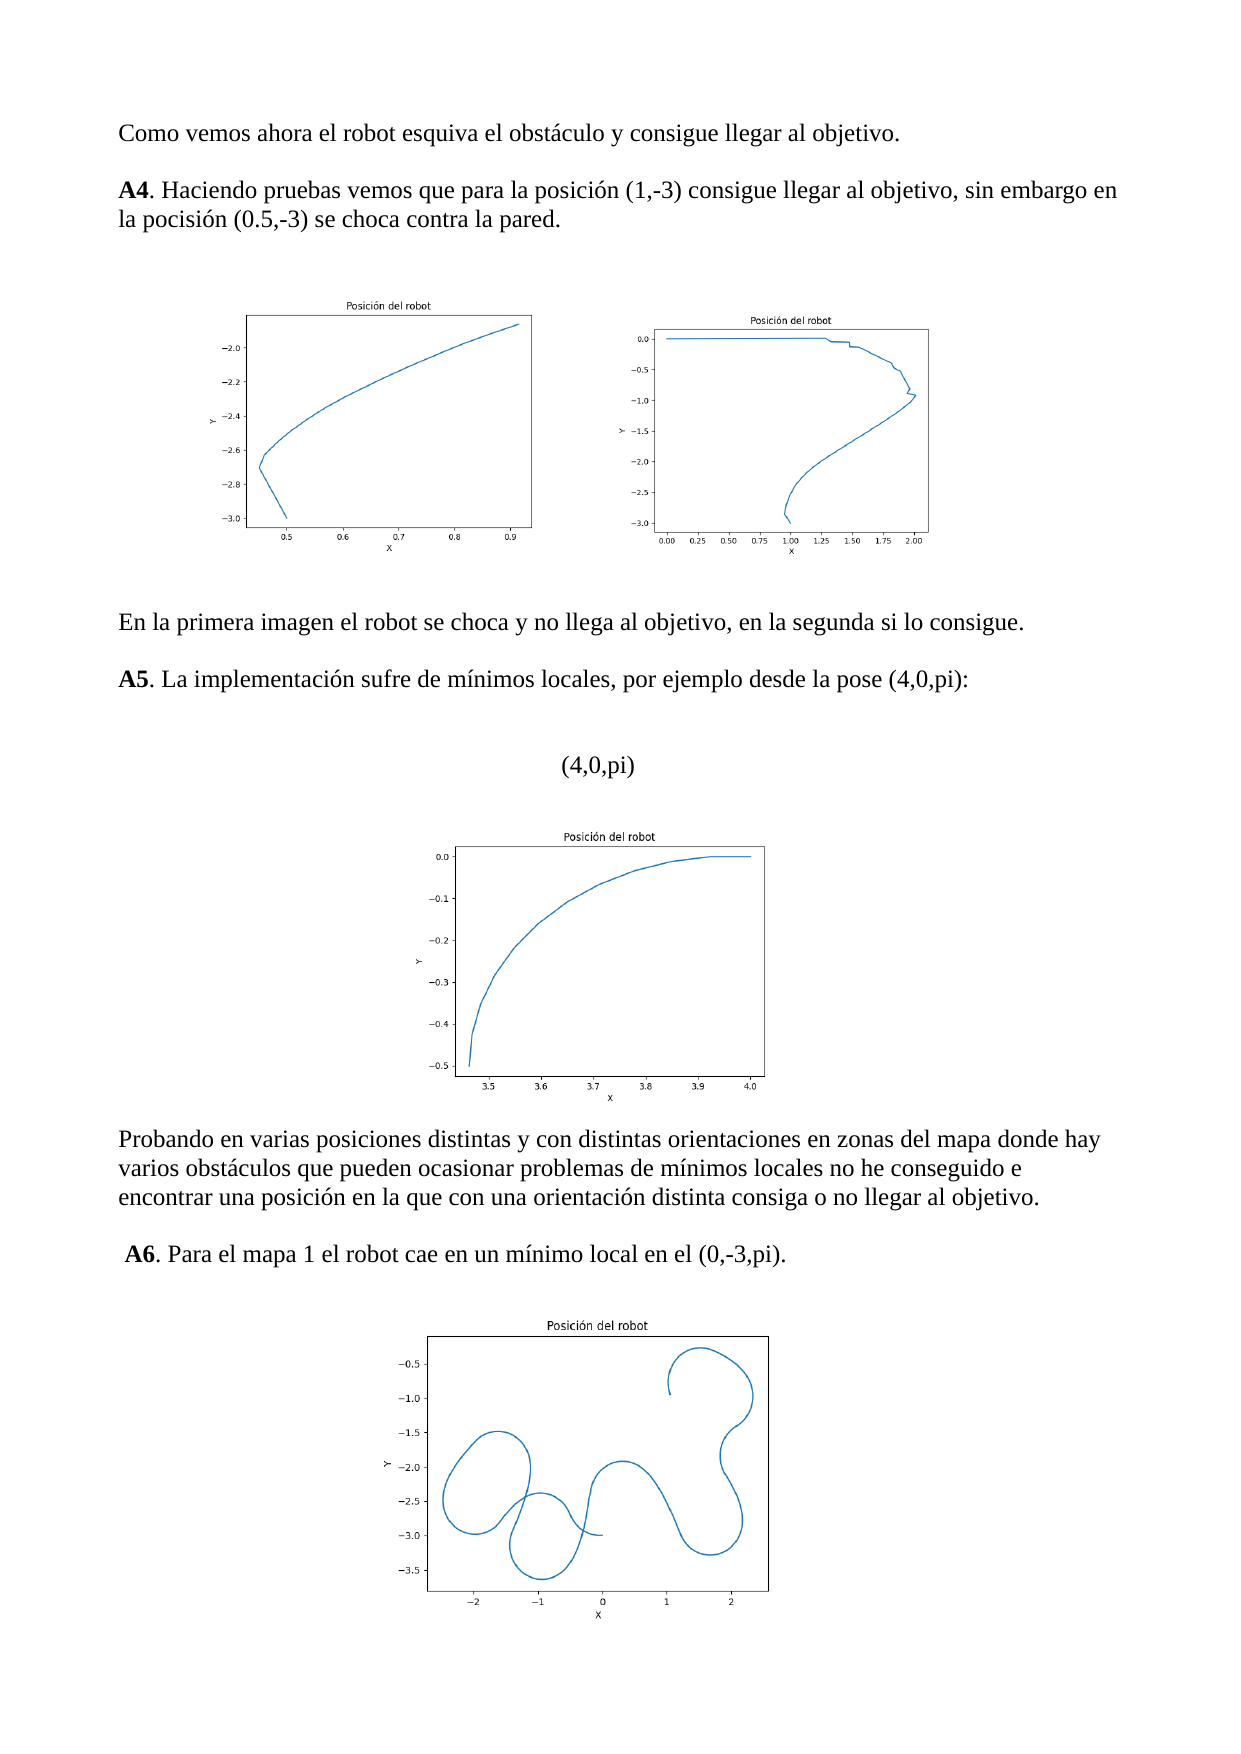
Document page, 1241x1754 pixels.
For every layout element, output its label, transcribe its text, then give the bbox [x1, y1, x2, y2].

text Probando en varias posiciones distintas y con distintas orientaciones en zonas del mapa donde hay varios obstáculos que pueden ocasionar problemas de mínimos locales no he conseguido e encontrar una posición en la que con una orientación distinta consiga o no llegar al objetivo. [118, 1124, 1122, 1211]
text A4. Haciendo pruebas vemos que para la posición (1,-3) consigue llegar al objetivo, sin embargo en la pocisión (0.5,-3) se choca contra la pared. [118, 176, 1122, 233]
text Como vemos ahora el robot esquiva el obstáculo y consigue llegar al objetivo. [118, 118, 1122, 147]
text (4,0,pi) [118, 751, 1122, 808]
picture [405, 810, 804, 1109]
picture [610, 297, 963, 561]
picture [372, 1296, 812, 1627]
picture [200, 281, 568, 558]
text A5. La implementación sufre de mínimos locales, por ejemplo desde la pose (4,0,pi): [118, 664, 1122, 693]
text A6. Para el mapa 1 el robot cae en un mínimo local en el (0,-3,pi). [118, 1239, 1122, 1268]
text En la primera imagen el robot se choca y no llega al objetivo, en la segunda si lo consigue. [118, 607, 1122, 636]
